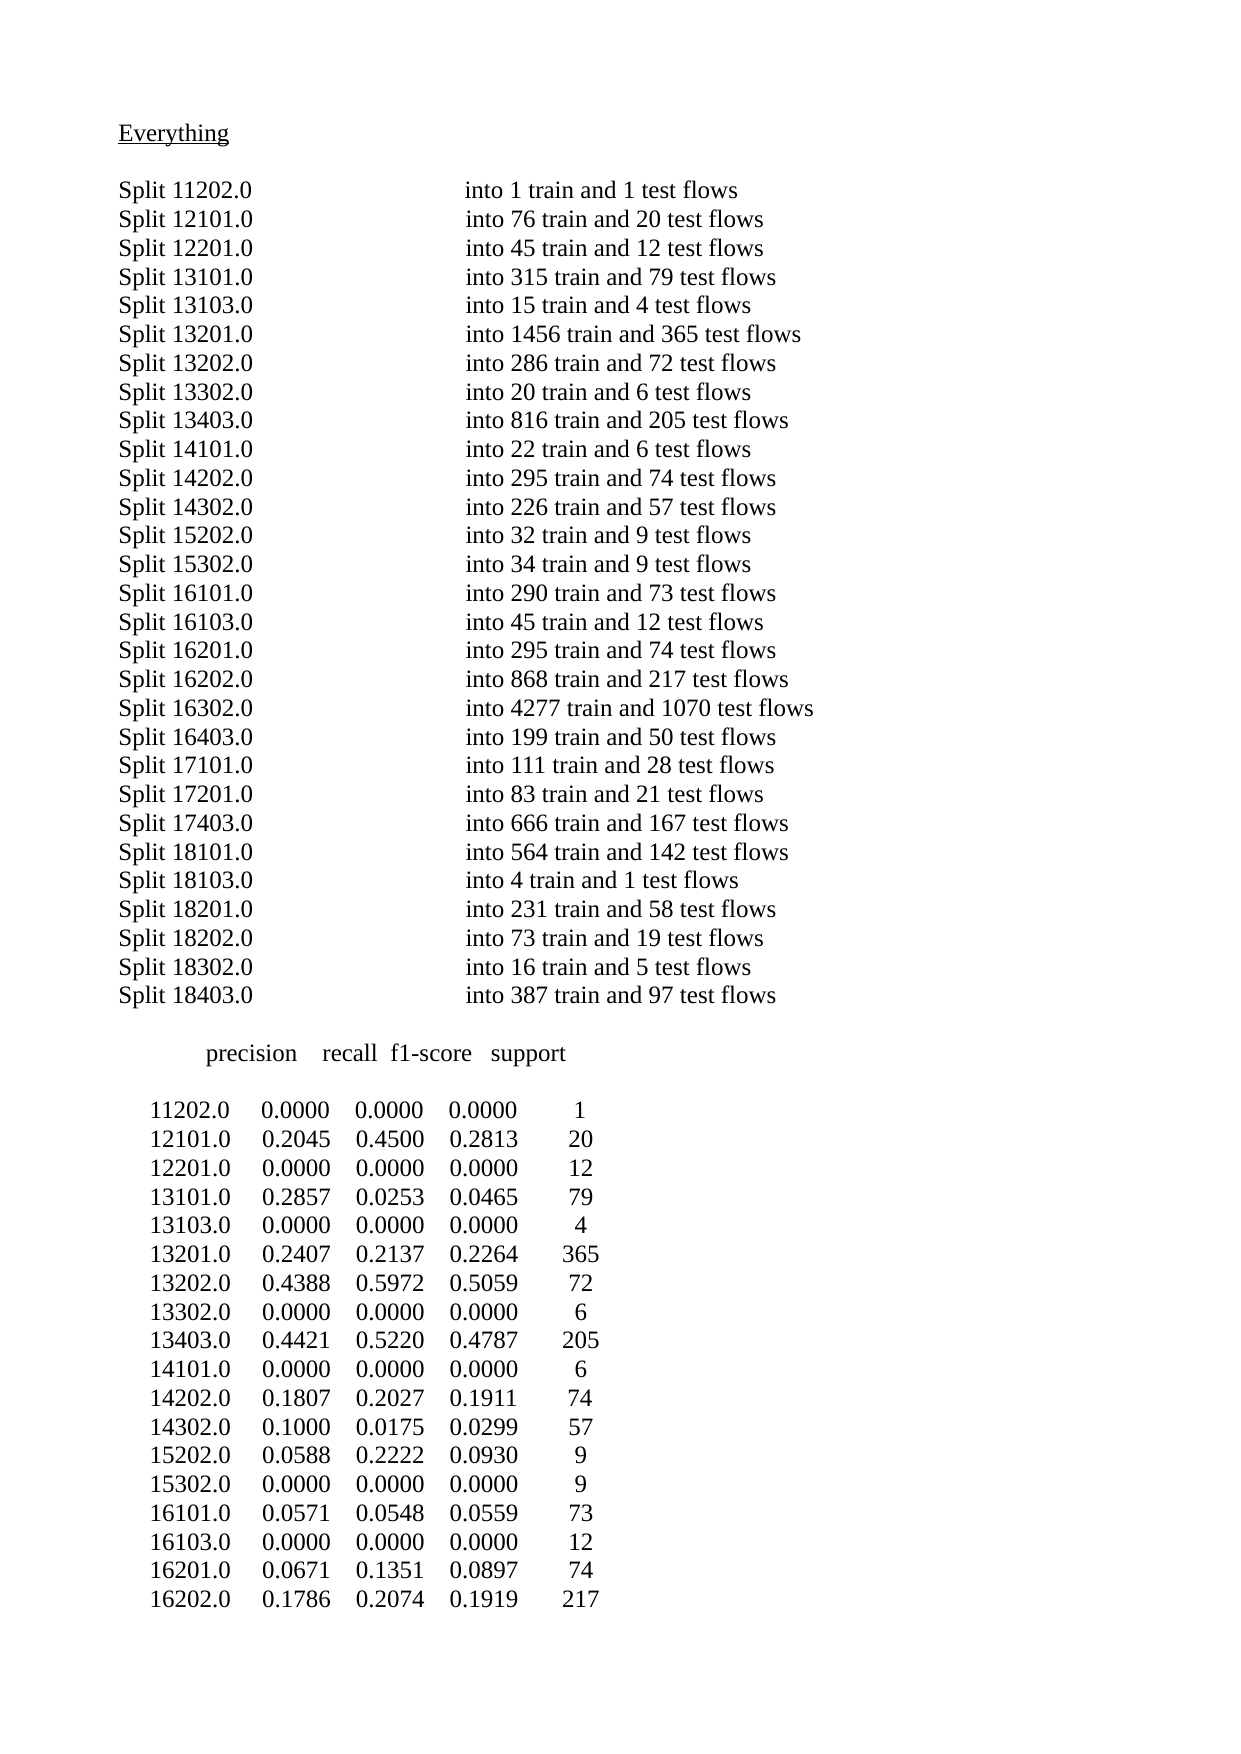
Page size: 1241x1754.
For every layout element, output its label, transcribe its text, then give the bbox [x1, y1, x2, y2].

text 15302.0 0.0000 0.0000 0.0000 9 [118, 1469, 1122, 1498]
text Split 13101.0 into 315 train and 79 test flows [118, 262, 1122, 291]
text Split 15302.0 into 34 train and 9 test flows [118, 549, 1122, 578]
text Split 18403.0 into 387 train and 97 test flows [118, 981, 1122, 1009]
text Split 11202.0 into 1 train and 1 test flows [118, 176, 1122, 204]
text 15202.0 0.0588 0.2222 0.0930 9 [118, 1441, 1122, 1469]
text Split 16403.0 into 199 train and 50 test flows [118, 722, 1122, 751]
text Split 13201.0 into 1456 train and 365 test flows [118, 319, 1122, 348]
text 13202.0 0.4388 0.5972 0.5059 72 [118, 1268, 1122, 1297]
text Split 18302.0 into 16 train and 5 test flows [118, 952, 1122, 981]
text 13201.0 0.2407 0.2137 0.2264 365 [118, 1239, 1122, 1268]
text 11202.0 0.0000 0.0000 0.0000 1 [118, 1096, 1122, 1124]
text Split 14101.0 into 22 train and 6 test flows [118, 434, 1122, 463]
text Split 14202.0 into 295 train and 74 test flows [118, 463, 1122, 492]
text 12101.0 0.2045 0.4500 0.2813 20 [118, 1124, 1122, 1153]
text 16202.0 0.1786 0.2074 0.1919 217 [118, 1584, 1122, 1613]
text 13403.0 0.4421 0.5220 0.4787 205 [118, 1326, 1122, 1354]
text 14101.0 0.0000 0.0000 0.0000 6 [118, 1354, 1122, 1383]
text Split 12201.0 into 45 train and 12 test flows [118, 233, 1122, 262]
text Split 12101.0 into 76 train and 20 test flows [118, 204, 1122, 233]
text 13103.0 0.0000 0.0000 0.0000 4 [118, 1211, 1122, 1239]
text Split 16201.0 into 295 train and 74 test flows [118, 636, 1122, 664]
text Split 15202.0 into 32 train and 9 test flows [118, 521, 1122, 549]
text Split 18103.0 into 4 train and 1 test flows [118, 866, 1122, 894]
text 13302.0 0.0000 0.0000 0.0000 6 [118, 1297, 1122, 1326]
text Split 16101.0 into 290 train and 73 test flows [118, 578, 1122, 607]
text Split 17201.0 into 83 train and 21 test flows [118, 779, 1122, 808]
text Split 13202.0 into 286 train and 72 test flows [118, 348, 1122, 377]
text 14202.0 0.1807 0.2027 0.1911 74 [118, 1383, 1122, 1412]
text Everything [118, 118, 1122, 147]
text 12201.0 0.0000 0.0000 0.0000 12 [118, 1153, 1122, 1182]
text Split 16202.0 into 868 train and 217 test flows [118, 664, 1122, 693]
text Split 18101.0 into 564 train and 142 test flows [118, 837, 1122, 866]
text 13101.0 0.2857 0.0253 0.0465 79 [118, 1182, 1122, 1211]
text 16101.0 0.0571 0.0548 0.0559 73 [118, 1498, 1122, 1527]
text Split 16103.0 into 45 train and 12 test flows [118, 607, 1122, 636]
text Split 13302.0 into 20 train and 6 test flows [118, 377, 1122, 406]
text Split 17101.0 into 111 train and 28 test flows [118, 751, 1122, 779]
text Split 18202.0 into 73 train and 19 test flows [118, 923, 1122, 952]
text Split 17403.0 into 666 train and 167 test flows [118, 808, 1122, 837]
text Split 13403.0 into 816 train and 205 test flows [118, 406, 1122, 434]
text 16201.0 0.0671 0.1351 0.0897 74 [118, 1556, 1122, 1584]
text 16103.0 0.0000 0.0000 0.0000 12 [118, 1527, 1122, 1556]
text 14302.0 0.1000 0.0175 0.0299 57 [118, 1412, 1122, 1441]
text precision recall f1-score support [118, 1038, 1122, 1067]
text Split 18201.0 into 231 train and 58 test flows [118, 894, 1122, 923]
text Split 14302.0 into 226 train and 57 test flows [118, 492, 1122, 521]
text Split 16302.0 into 4277 train and 1070 test flows [118, 693, 1122, 722]
text Split 13103.0 into 15 train and 4 test flows [118, 291, 1122, 319]
